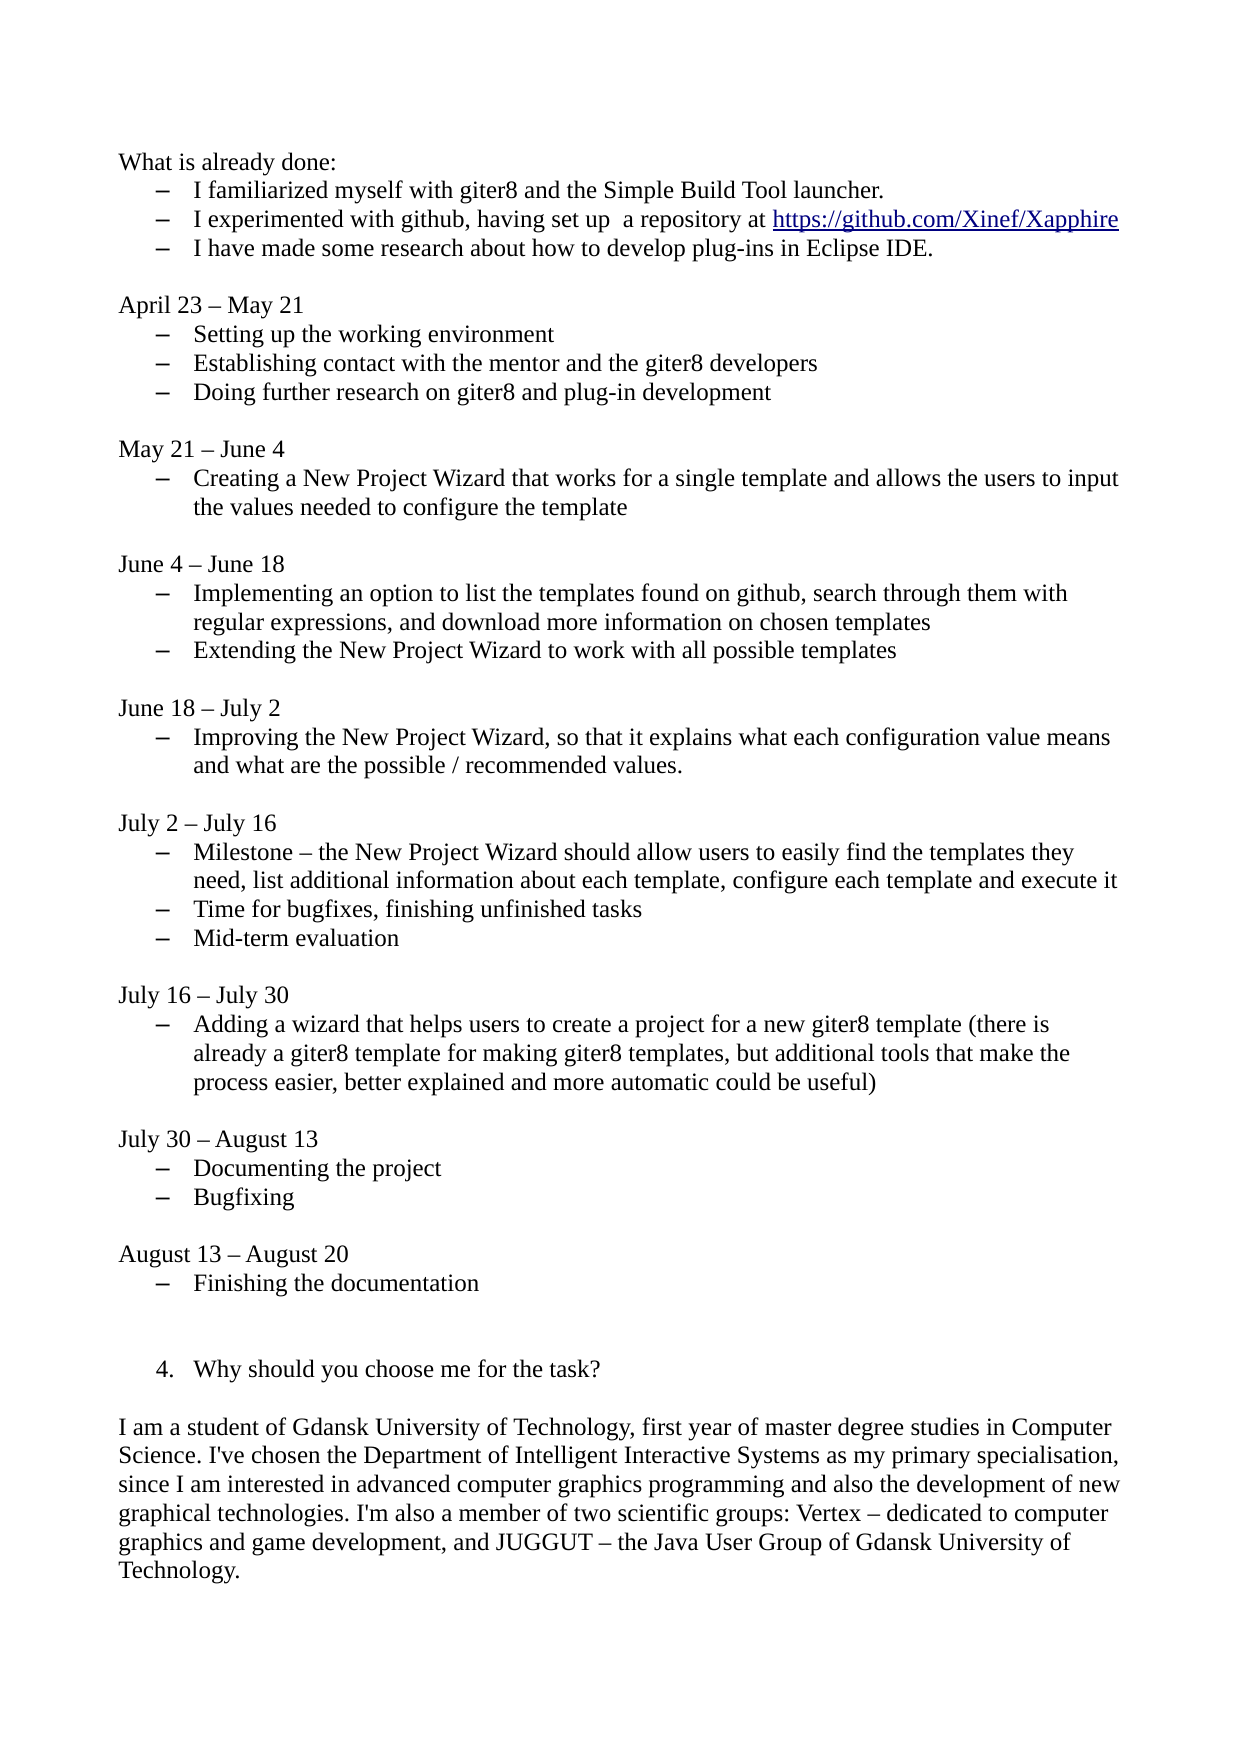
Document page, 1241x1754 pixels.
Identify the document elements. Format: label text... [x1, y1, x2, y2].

text What is already done: [118, 147, 1122, 176]
list Establishing contact with the mentor and the giter8 developers [156, 348, 1122, 377]
text April 23 – May 21 [118, 291, 1122, 319]
list Extending the New Project Wizard to work with all possible templates [156, 636, 1122, 664]
text July 30 – August 13 [118, 1124, 1122, 1153]
text June 4 – June 18 [118, 549, 1122, 578]
text July 16 – July 30 [118, 981, 1122, 1009]
text I am a student of Gdansk University of Technology, first year of master degree studies in Computer Science. I've chosen the Department of Intelligent Interactive Systems as my primary specialisation, since I am interested in advanced computer graphics programming and also the development of new graphical technologies. I'm also a member of two scientific groups: Vertex – dedicated to computer graphics and game development, and JUGGUT – the Java User Group of Gdansk University of Technology. [118, 1412, 1122, 1584]
list Improving the New Project Wizard, so that it explains what each configuration value means and what are the possible / recommended values. [156, 722, 1122, 779]
text June 18 – July 2 [118, 693, 1122, 722]
list Doing further research on giter8 and plug-in development [156, 377, 1122, 406]
list Time for bugfixes, finishing unfinished tasks [156, 894, 1122, 923]
list Milestone – the New Project Wizard should allow users to easily find the templates they need, list additional information about each template, configure each template and execute it [156, 837, 1122, 894]
list I familiarized myself with giter8 and the Simple Build Tool launcher. [156, 176, 1122, 204]
list Setting up the working environment [156, 319, 1122, 348]
text May 21 – June 4 [118, 434, 1122, 463]
list Creating a New Project Wizard that works for a single template and allows the users to input the values needed to configure the template [156, 463, 1122, 521]
list I have made some research about how to develop plug-ins in Eclipse IDE. [156, 233, 1122, 262]
list Documenting the project [156, 1153, 1122, 1182]
list Why should you choose me for the task? [156, 1354, 1122, 1383]
list Finishing the documentation [156, 1268, 1122, 1297]
list Mid-term evaluation [156, 923, 1122, 952]
list Implementing an option to list the templates found on github, search through them with regular expressions, and download more information on chosen templates [156, 578, 1122, 636]
text July 2 – July 16 [118, 808, 1122, 837]
text August 13 – August 20 [118, 1239, 1122, 1268]
list Bugfixing [156, 1182, 1122, 1211]
list Adding a wizard that helps users to create a project for a new giter8 template (there is already a giter8 template for making giter8 templates, but additional tools that make the process easier, better explained and more automatic could be useful) [156, 1009, 1122, 1096]
list I experimented with github, having set up a repository at https://github.com/Xinef/Xapphire [156, 204, 1122, 233]
